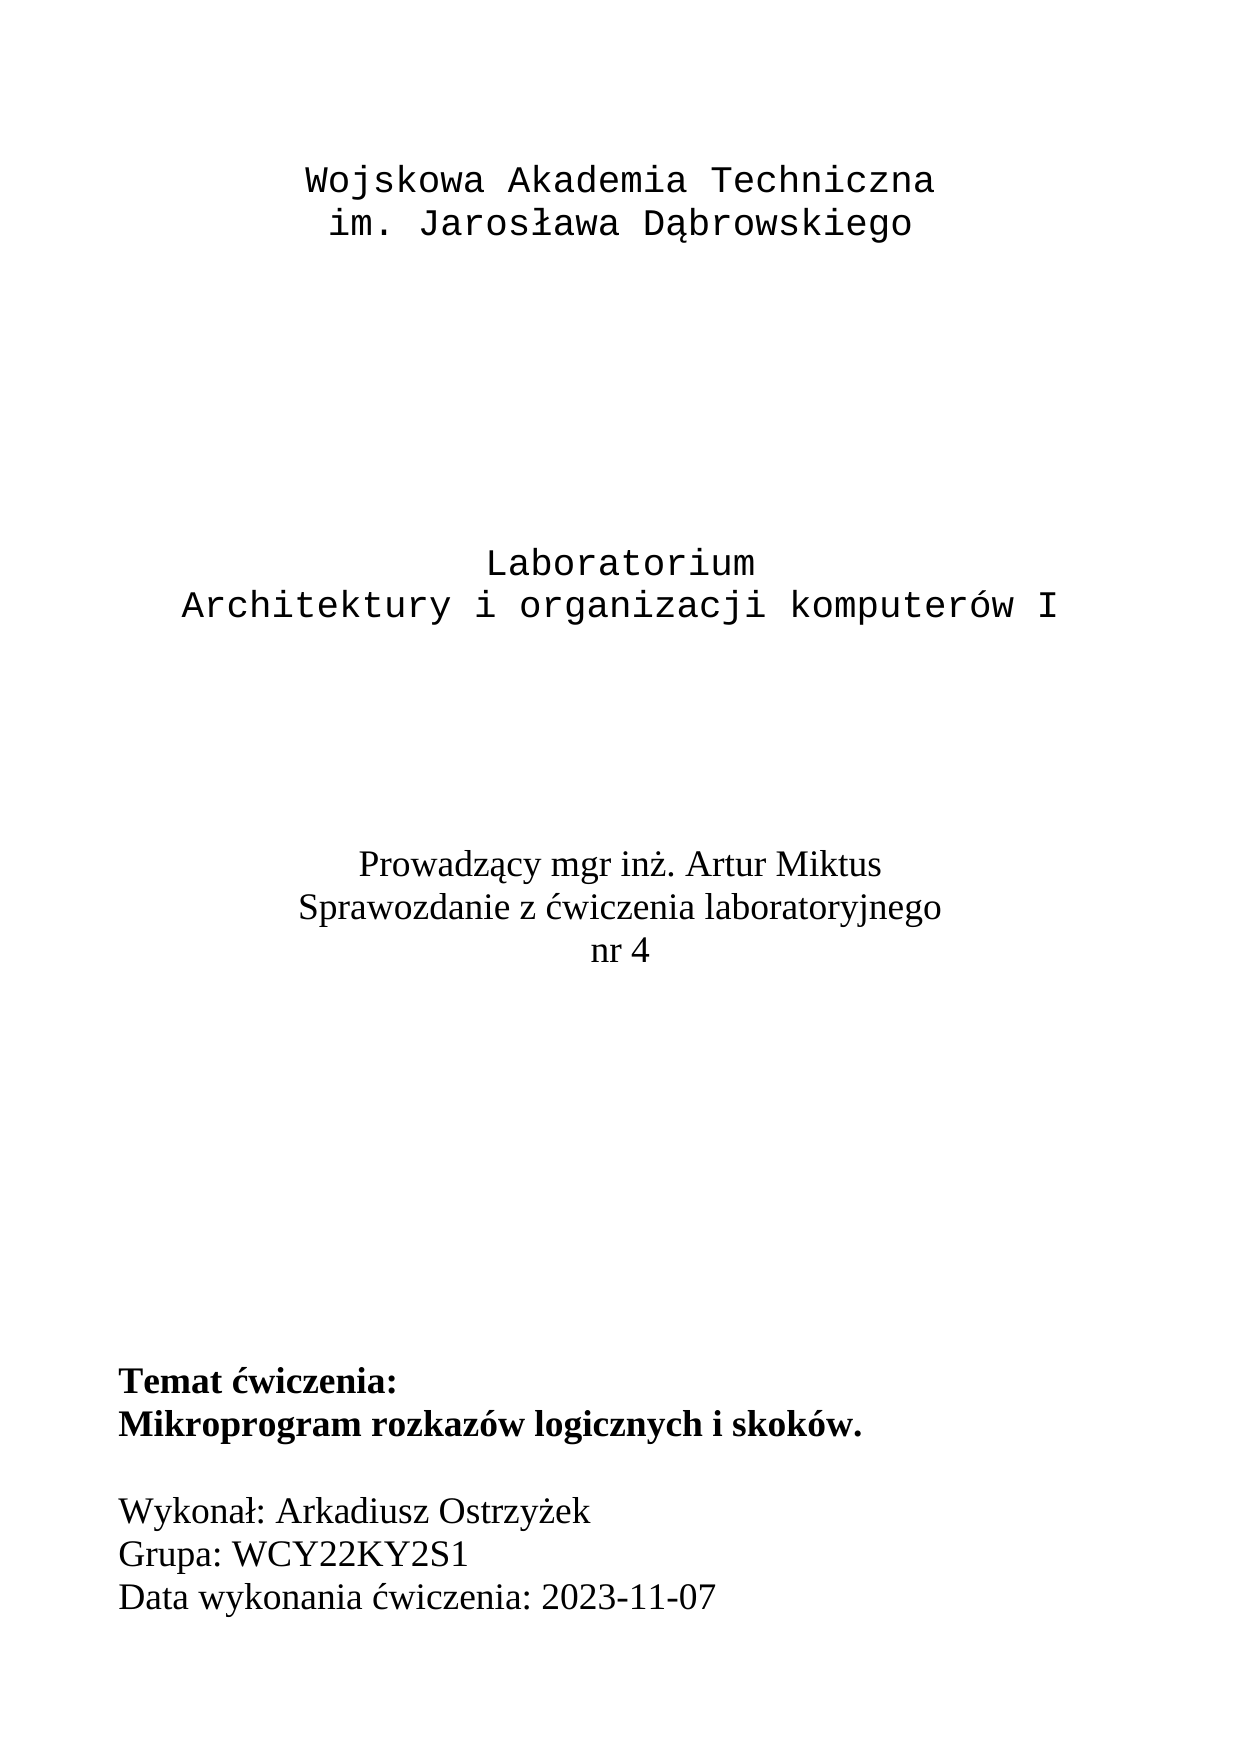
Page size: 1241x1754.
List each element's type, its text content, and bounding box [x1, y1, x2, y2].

text Prowadzący mgr inż. Artur Miktus [118, 841, 1122, 884]
text Wojskowa Akademia Techniczna [118, 161, 1122, 204]
text Laboratorium [118, 544, 1122, 586]
text im. Jarosława Dąbrowskiego [118, 204, 1122, 246]
text Grupa: WCY22KY2S1 [118, 1531, 1122, 1574]
text Data wykonania ćwiczenia: 2023-11-07 [118, 1574, 1122, 1617]
text Mikroprogram rozkazów logicznych i skoków. [118, 1402, 1122, 1445]
text Wykonał: Arkadiusz Ostrzyżek [118, 1488, 1122, 1531]
text nr 4 [118, 927, 1122, 971]
text Sprawozdanie z ćwiczenia laboratoryjnego [118, 884, 1122, 927]
text Temat ćwiczenia: [118, 1359, 1122, 1402]
text Architektury i organizacji komputerów I [118, 586, 1122, 629]
